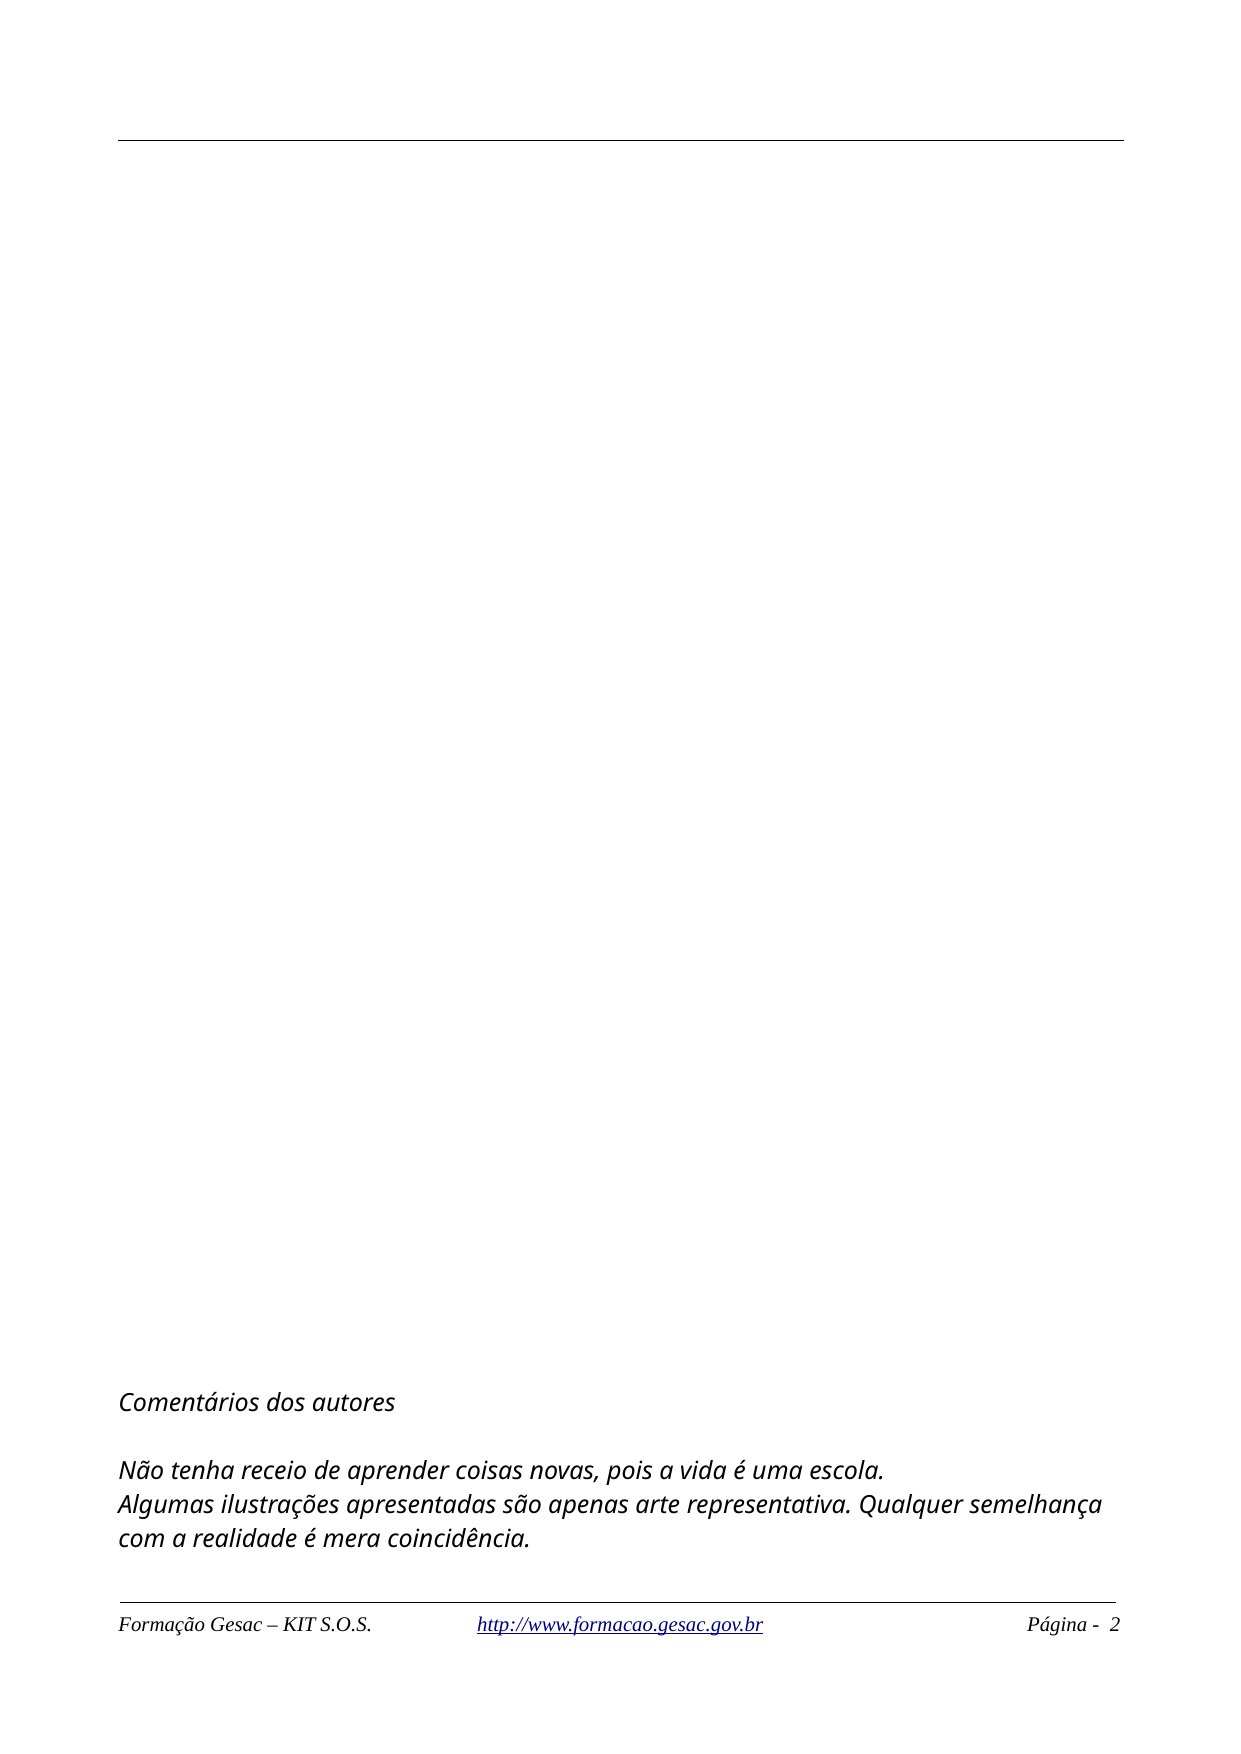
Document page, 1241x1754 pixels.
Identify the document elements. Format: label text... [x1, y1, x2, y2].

text Comentários dos autores [118, 1385, 1122, 1419]
text Algumas ilustrações apresentadas são apenas arte representativa. Qualquer semelhança com a realidade é mera coincidência. [118, 1487, 1122, 1555]
text Não tenha receio de aprender coisas novas, pois a vida é uma escola. [118, 1453, 1122, 1487]
